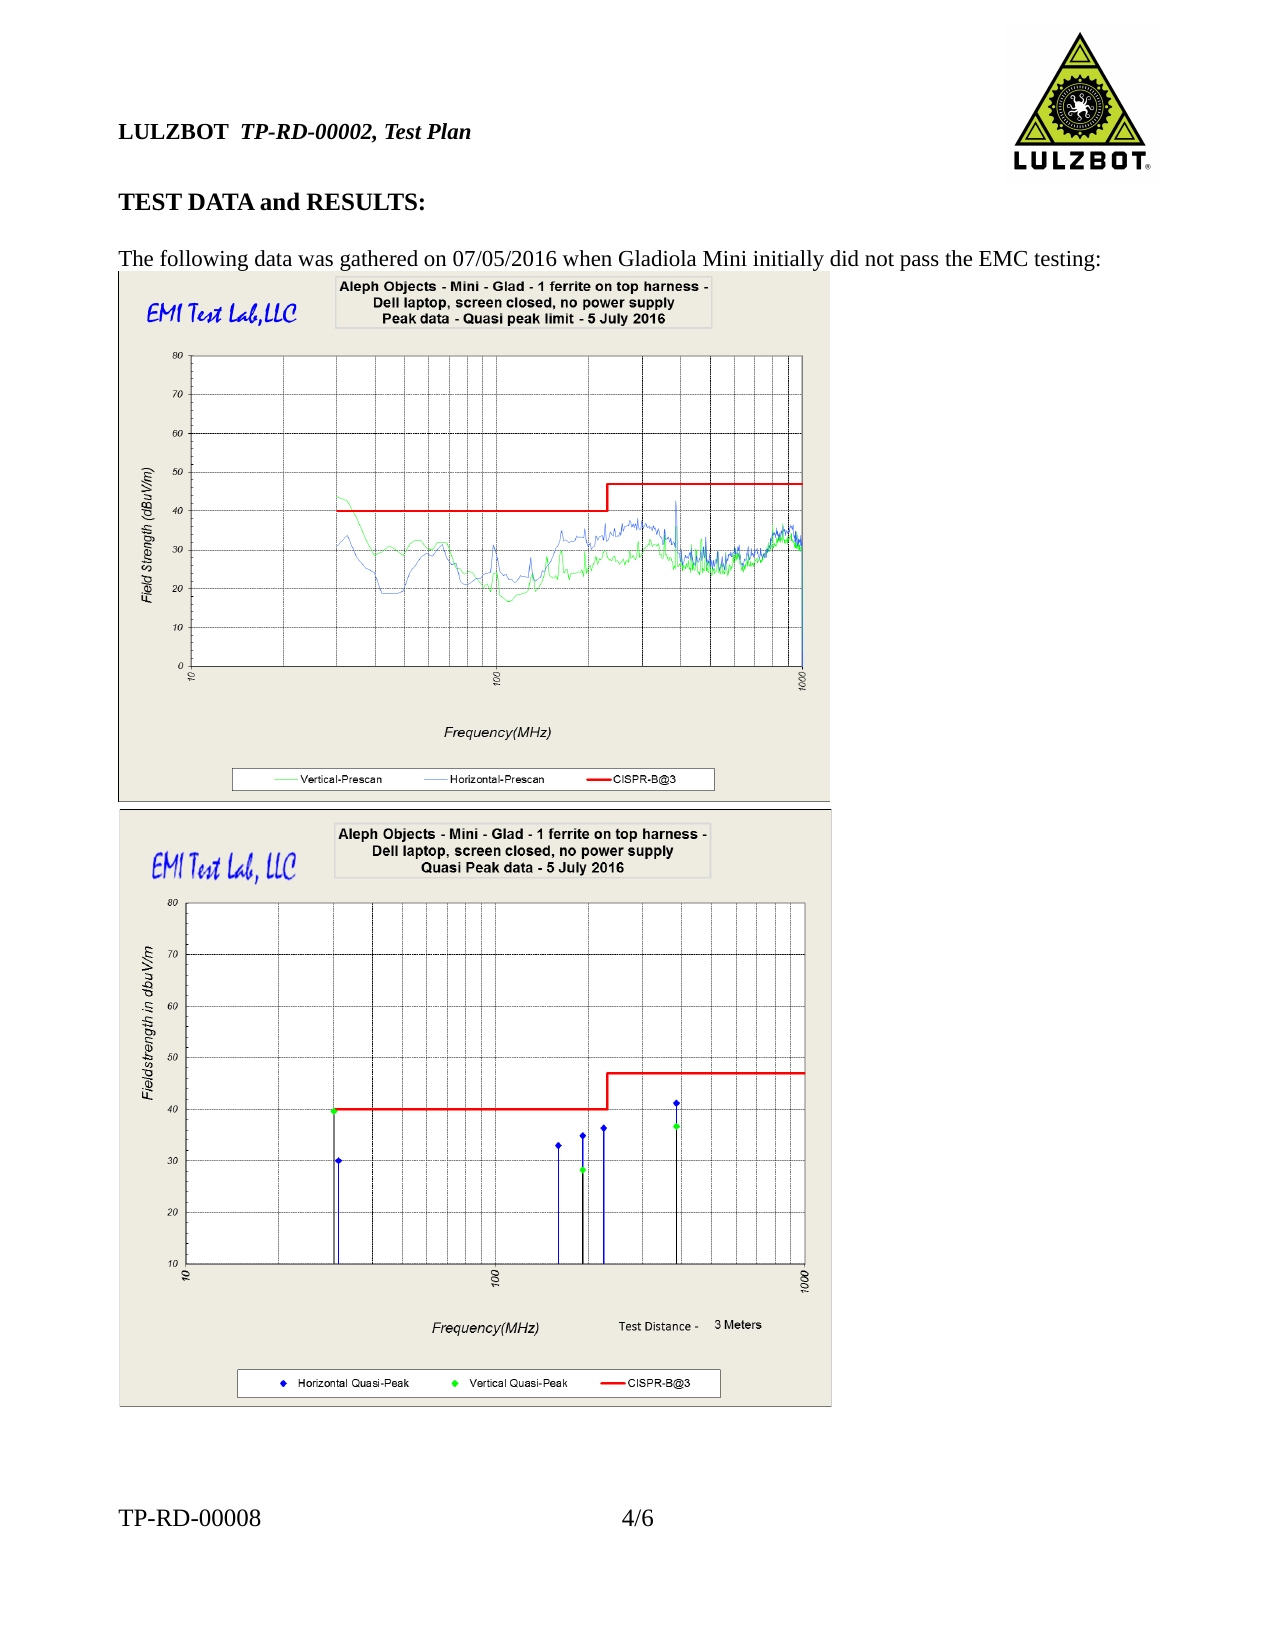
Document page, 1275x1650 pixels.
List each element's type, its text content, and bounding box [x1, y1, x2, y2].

picture [119, 809, 832, 1407]
picture [1005, 22, 1160, 183]
picture [118, 271, 830, 802]
text TEST DATA and RESULTS: [118, 187, 1157, 216]
text The following data was gathered on 07/05/2016 when Gladiola Mini initially did not pass the EMC testing: [118, 244, 1157, 271]
